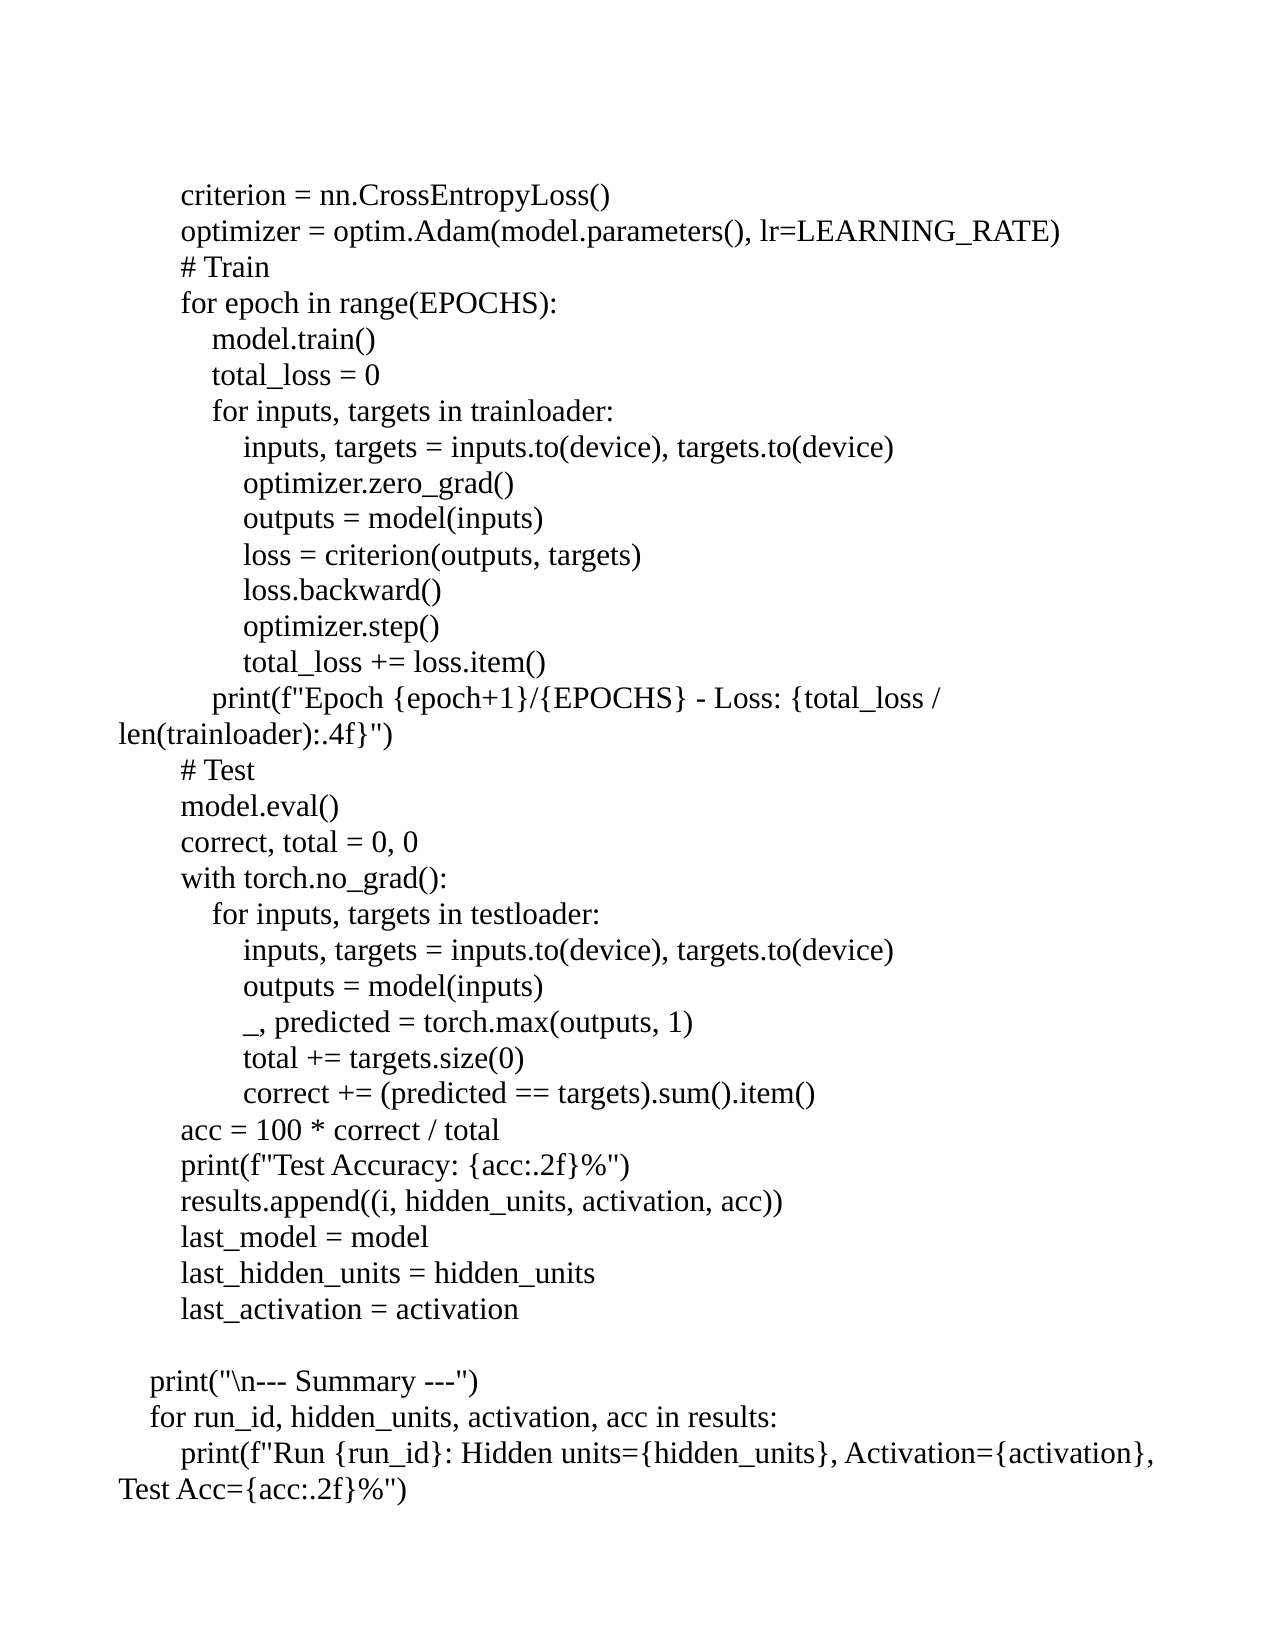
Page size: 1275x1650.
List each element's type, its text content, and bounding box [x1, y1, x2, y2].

text model.eval() [118, 787, 1157, 823]
text # Train [118, 248, 1157, 284]
text outputs = model(inputs) [118, 500, 1157, 536]
text for inputs, targets in testloader: [118, 895, 1157, 931]
text inputs, targets = inputs.to(device), targets.to(device) [118, 931, 1157, 967]
text model.train() [118, 320, 1157, 356]
text for run_id, hidden_units, activation, acc in results: [118, 1398, 1157, 1434]
text with torch.no_grad(): [118, 859, 1157, 895]
text inputs, targets = inputs.to(device), targets.to(device) [118, 428, 1157, 464]
text correct, total = 0, 0 [118, 823, 1157, 859]
text print(f"Epoch {epoch+1}/{EPOCHS} - Loss: {total_loss / len(trainloader):.4f}") [118, 679, 1157, 751]
text print(f"Run {run_id}: Hidden units={hidden_units}, Activation={activation}, Test Acc={acc:.2f}%") [118, 1434, 1157, 1506]
text total_loss = 0 [118, 356, 1157, 392]
text print("\n--- Summary ---") [118, 1362, 1157, 1398]
text optimizer.step() [118, 608, 1157, 643]
text print(f"Test Accuracy: {acc:.2f}%") [118, 1147, 1157, 1183]
text total += targets.size(0) [118, 1039, 1157, 1075]
text last_model = model [118, 1218, 1157, 1254]
text _, predicted = torch.max(outputs, 1) [118, 1003, 1157, 1039]
text results.append((i, hidden_units, activation, acc)) [118, 1183, 1157, 1218]
text acc = 100 * correct / total [118, 1111, 1157, 1147]
text last_hidden_units = hidden_units [118, 1254, 1157, 1290]
text criterion = nn.CrossEntropyLoss() [118, 176, 1157, 212]
text outputs = model(inputs) [118, 967, 1157, 1003]
text loss = criterion(outputs, targets) [118, 536, 1157, 572]
text last_activation = activation [118, 1290, 1157, 1326]
text optimizer = optim.Adam(model.parameters(), lr=LEARNING_RATE) [118, 212, 1157, 248]
text total_loss += loss.item() [118, 643, 1157, 679]
text optimizer.zero_grad() [118, 464, 1157, 500]
text # Test [118, 751, 1157, 787]
text for epoch in range(EPOCHS): [118, 284, 1157, 320]
text correct += (predicted == targets).sum().item() [118, 1075, 1157, 1111]
text loss.backward() [118, 572, 1157, 608]
text for inputs, targets in trainloader: [118, 392, 1157, 428]
